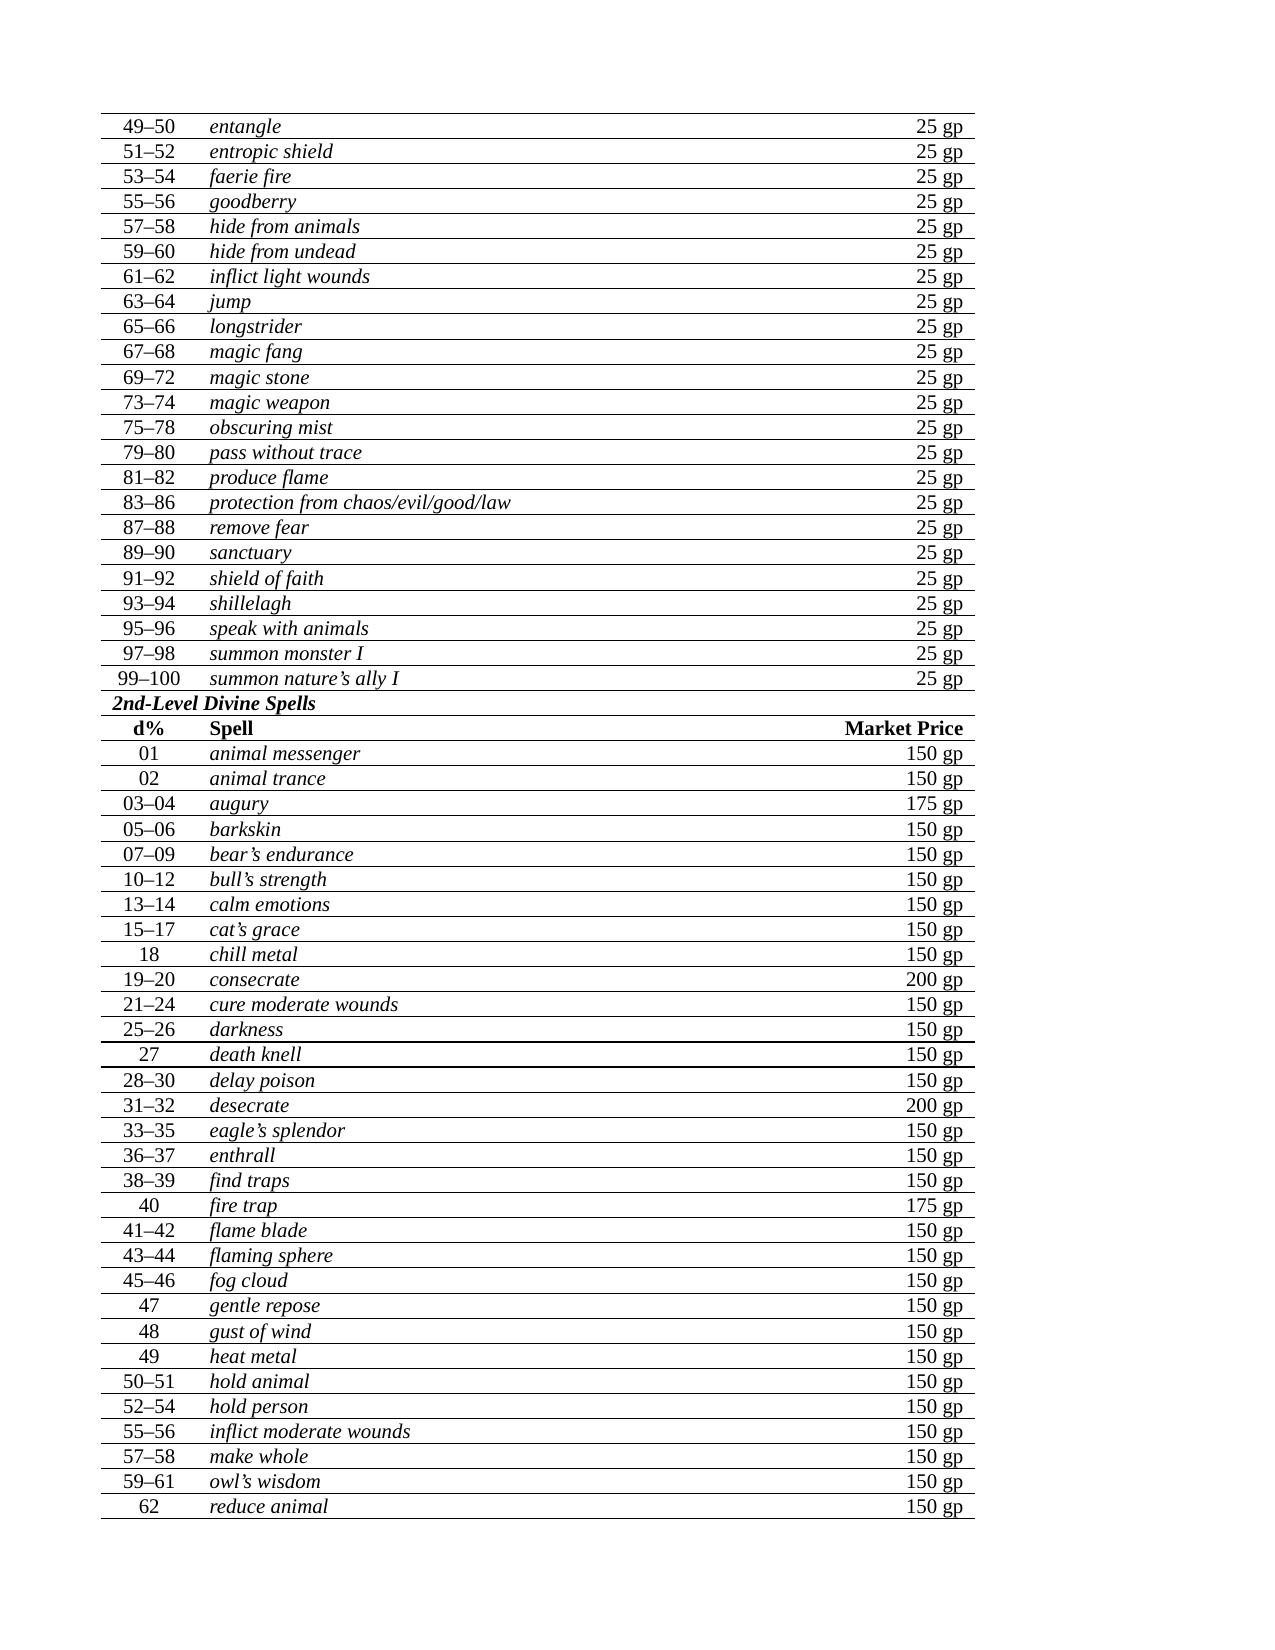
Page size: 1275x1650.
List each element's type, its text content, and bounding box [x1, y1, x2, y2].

table_cell bear’s endurance [198, 842, 575, 866]
table_cell 25 gp [575, 340, 975, 363]
table_cell fog cloud [198, 1268, 575, 1292]
table_cell 40 [101, 1193, 197, 1217]
table_cell augury [198, 791, 575, 815]
table_cell summon monster I [198, 641, 575, 665]
table_cell 33–35 [101, 1118, 197, 1142]
table_cell hold person [198, 1394, 575, 1418]
table_cell 25 gp [575, 114, 975, 138]
table_cell 52–54 [101, 1394, 197, 1418]
table_cell hold animal [198, 1369, 575, 1393]
table_cell 150 gp [575, 842, 975, 866]
table_cell 150 gp [575, 1469, 975, 1493]
table_cell 25 gp [575, 390, 975, 414]
table_cell 150 gp [575, 1168, 975, 1192]
table_cell 95–96 [101, 616, 197, 640]
table_cell 15–17 [101, 917, 197, 941]
table_cell make whole [198, 1444, 575, 1468]
table_cell 25 gp [575, 515, 975, 539]
table_cell 25 gp [575, 164, 975, 188]
table_cell 25 gp [575, 239, 975, 263]
table_cell Spell [198, 716, 575, 740]
table_cell 28–30 [101, 1068, 197, 1092]
table_cell produce flame [198, 465, 575, 489]
table_cell 25 gp [575, 616, 975, 640]
table_cell 49–50 [101, 114, 197, 138]
table_cell 65–66 [101, 314, 197, 338]
table_cell bull’s strength [198, 867, 575, 891]
table_cell death knell [198, 1043, 575, 1066]
table_cell 150 gp [575, 1268, 975, 1292]
table_cell 41–42 [101, 1218, 197, 1242]
table_cell inflict light wounds [198, 264, 575, 288]
table_cell 69–72 [101, 365, 197, 389]
table_cell jump [198, 289, 575, 313]
table_cell hide from undead [198, 239, 575, 263]
table_cell magic stone [198, 365, 575, 389]
table_cell 67–68 [101, 340, 197, 363]
table_cell 25 gp [575, 641, 975, 665]
table_cell 25 gp [575, 490, 975, 514]
table_cell 31–32 [101, 1093, 197, 1117]
table_cell 48 [101, 1319, 197, 1343]
table_cell 150 gp [575, 917, 975, 941]
table_cell 27 [101, 1043, 197, 1066]
table_cell 150 gp [575, 1017, 975, 1041]
table_cell 150 gp [575, 1344, 975, 1368]
table_cell 200 gp [575, 1093, 975, 1117]
table_cell 150 gp [575, 1218, 975, 1242]
table_cell cat’s grace [198, 917, 575, 941]
table_cell animal messenger [198, 741, 575, 765]
table_cell 55–56 [101, 1419, 197, 1443]
table_cell 53–54 [101, 164, 197, 188]
table_cell darkness [198, 1017, 575, 1041]
table_cell 97–98 [101, 641, 197, 665]
table_cell 01 [101, 741, 197, 765]
table_cell shillelagh [198, 591, 575, 614]
table_cell 150 gp [575, 1068, 975, 1092]
table_cell 150 gp [575, 766, 975, 790]
table_cell 57–58 [101, 214, 197, 238]
table_cell inflict moderate wounds [198, 1419, 575, 1443]
table_cell faerie fire [198, 164, 575, 188]
table_cell protection from chaos/evil/good/law [198, 490, 575, 514]
table_cell 07–09 [101, 842, 197, 866]
table_cell 49 [101, 1344, 197, 1368]
table_cell 36–37 [101, 1143, 197, 1167]
table_cell 25 gp [575, 314, 975, 338]
table_cell 93–94 [101, 591, 197, 614]
table_cell 150 gp [575, 1444, 975, 1468]
table_cell 21–24 [101, 992, 197, 1016]
table_cell enthrall [198, 1143, 575, 1167]
table_cell 25 gp [575, 540, 975, 564]
table_cell 10–12 [101, 867, 197, 891]
table_cell 25 gp [575, 415, 975, 439]
table_cell goodberry [198, 189, 575, 213]
table_cell 89–90 [101, 540, 197, 564]
table_cell 03–04 [101, 791, 197, 815]
table_cell barkskin [198, 816, 575, 841]
table_cell 150 gp [575, 816, 975, 841]
table_cell 62 [101, 1494, 197, 1518]
table_cell reduce animal [198, 1494, 575, 1518]
table_cell 45–46 [101, 1268, 197, 1292]
table_cell 59–61 [101, 1469, 197, 1493]
table_cell magic fang [198, 340, 575, 363]
table_cell gust of wind [198, 1319, 575, 1343]
table_cell summon nature’s ally I [198, 666, 575, 690]
table_cell shield of faith [198, 565, 575, 589]
table_cell 43–44 [101, 1243, 197, 1267]
table_cell 2nd-Level Divine Spells [101, 691, 975, 715]
table_cell pass without trace [198, 440, 575, 464]
table_cell heat metal [198, 1344, 575, 1368]
table_cell 75–78 [101, 415, 197, 439]
table_cell 150 gp [575, 1319, 975, 1343]
table_cell 150 gp [575, 892, 975, 916]
table_cell 87–88 [101, 515, 197, 539]
table_cell 18 [101, 942, 197, 966]
table_cell 150 gp [575, 1294, 975, 1317]
table_cell remove fear [198, 515, 575, 539]
table_cell 05–06 [101, 816, 197, 841]
table_cell 25 gp [575, 591, 975, 614]
table_cell desecrate [198, 1093, 575, 1117]
table_cell flame blade [198, 1218, 575, 1242]
table_cell chill metal [198, 942, 575, 966]
table_cell 150 gp [575, 942, 975, 966]
table_cell 150 gp [575, 1043, 975, 1066]
table_cell find traps [198, 1168, 575, 1192]
table_cell 81–82 [101, 465, 197, 489]
table_cell 175 gp [575, 791, 975, 815]
table_cell obscuring mist [198, 415, 575, 439]
table_cell 02 [101, 766, 197, 790]
table_cell owl’s wisdom [198, 1469, 575, 1493]
table_cell 25 gp [575, 666, 975, 690]
table_cell 61–62 [101, 264, 197, 288]
table_cell 51–52 [101, 139, 197, 163]
table_cell magic weapon [198, 390, 575, 414]
table_cell flaming sphere [198, 1243, 575, 1267]
table_cell 99–100 [101, 666, 197, 690]
table_cell animal trance [198, 766, 575, 790]
table_cell 175 gp [575, 1193, 975, 1217]
table_cell 73–74 [101, 390, 197, 414]
table_cell eagle’s splendor [198, 1118, 575, 1142]
table_cell 38–39 [101, 1168, 197, 1192]
table_cell fire trap [198, 1193, 575, 1217]
table_cell 83–86 [101, 490, 197, 514]
table_cell calm emotions [198, 892, 575, 916]
table_cell 91–92 [101, 565, 197, 589]
table_cell entangle [198, 114, 575, 138]
table_cell speak with animals [198, 616, 575, 640]
table_cell 25 gp [575, 365, 975, 389]
table_cell gentle repose [198, 1294, 575, 1317]
table_cell 25 gp [575, 440, 975, 464]
table_cell 25 gp [575, 289, 975, 313]
table_cell cure moderate wounds [198, 992, 575, 1016]
table_cell 150 gp [575, 867, 975, 891]
table_cell 63–64 [101, 289, 197, 313]
table_cell 25 gp [575, 264, 975, 288]
table_cell 25 gp [575, 139, 975, 163]
table_cell 25 gp [575, 189, 975, 213]
table_cell 150 gp [575, 1369, 975, 1393]
table_cell sanctuary [198, 540, 575, 564]
table_cell 50–51 [101, 1369, 197, 1393]
table_cell 25 gp [575, 214, 975, 238]
table_cell 25 gp [575, 465, 975, 489]
table_cell entropic shield [198, 139, 575, 163]
table_cell 13–14 [101, 892, 197, 916]
table_cell longstrider [198, 314, 575, 338]
table_cell 150 gp [575, 1394, 975, 1418]
table_cell hide from animals [198, 214, 575, 238]
table_cell 25 gp [575, 565, 975, 589]
table_cell 19–20 [101, 967, 197, 991]
table_cell 57–58 [101, 1444, 197, 1468]
table_cell consecrate [198, 967, 575, 991]
table_cell 59–60 [101, 239, 197, 263]
table_cell 150 gp [575, 1243, 975, 1267]
table_cell 55–56 [101, 189, 197, 213]
table_cell 150 gp [575, 1494, 975, 1518]
table_cell 150 gp [575, 992, 975, 1016]
table_cell 79–80 [101, 440, 197, 464]
table_cell 150 gp [575, 741, 975, 765]
table_cell d% [101, 716, 197, 740]
table_cell Market Price [575, 716, 975, 740]
table_cell 150 gp [575, 1419, 975, 1443]
table_cell 47 [101, 1294, 197, 1317]
table_cell 200 gp [575, 967, 975, 991]
table_cell 150 gp [575, 1118, 975, 1142]
table_cell 25–26 [101, 1017, 197, 1041]
table_cell 150 gp [575, 1143, 975, 1167]
table_cell delay poison [198, 1068, 575, 1092]
